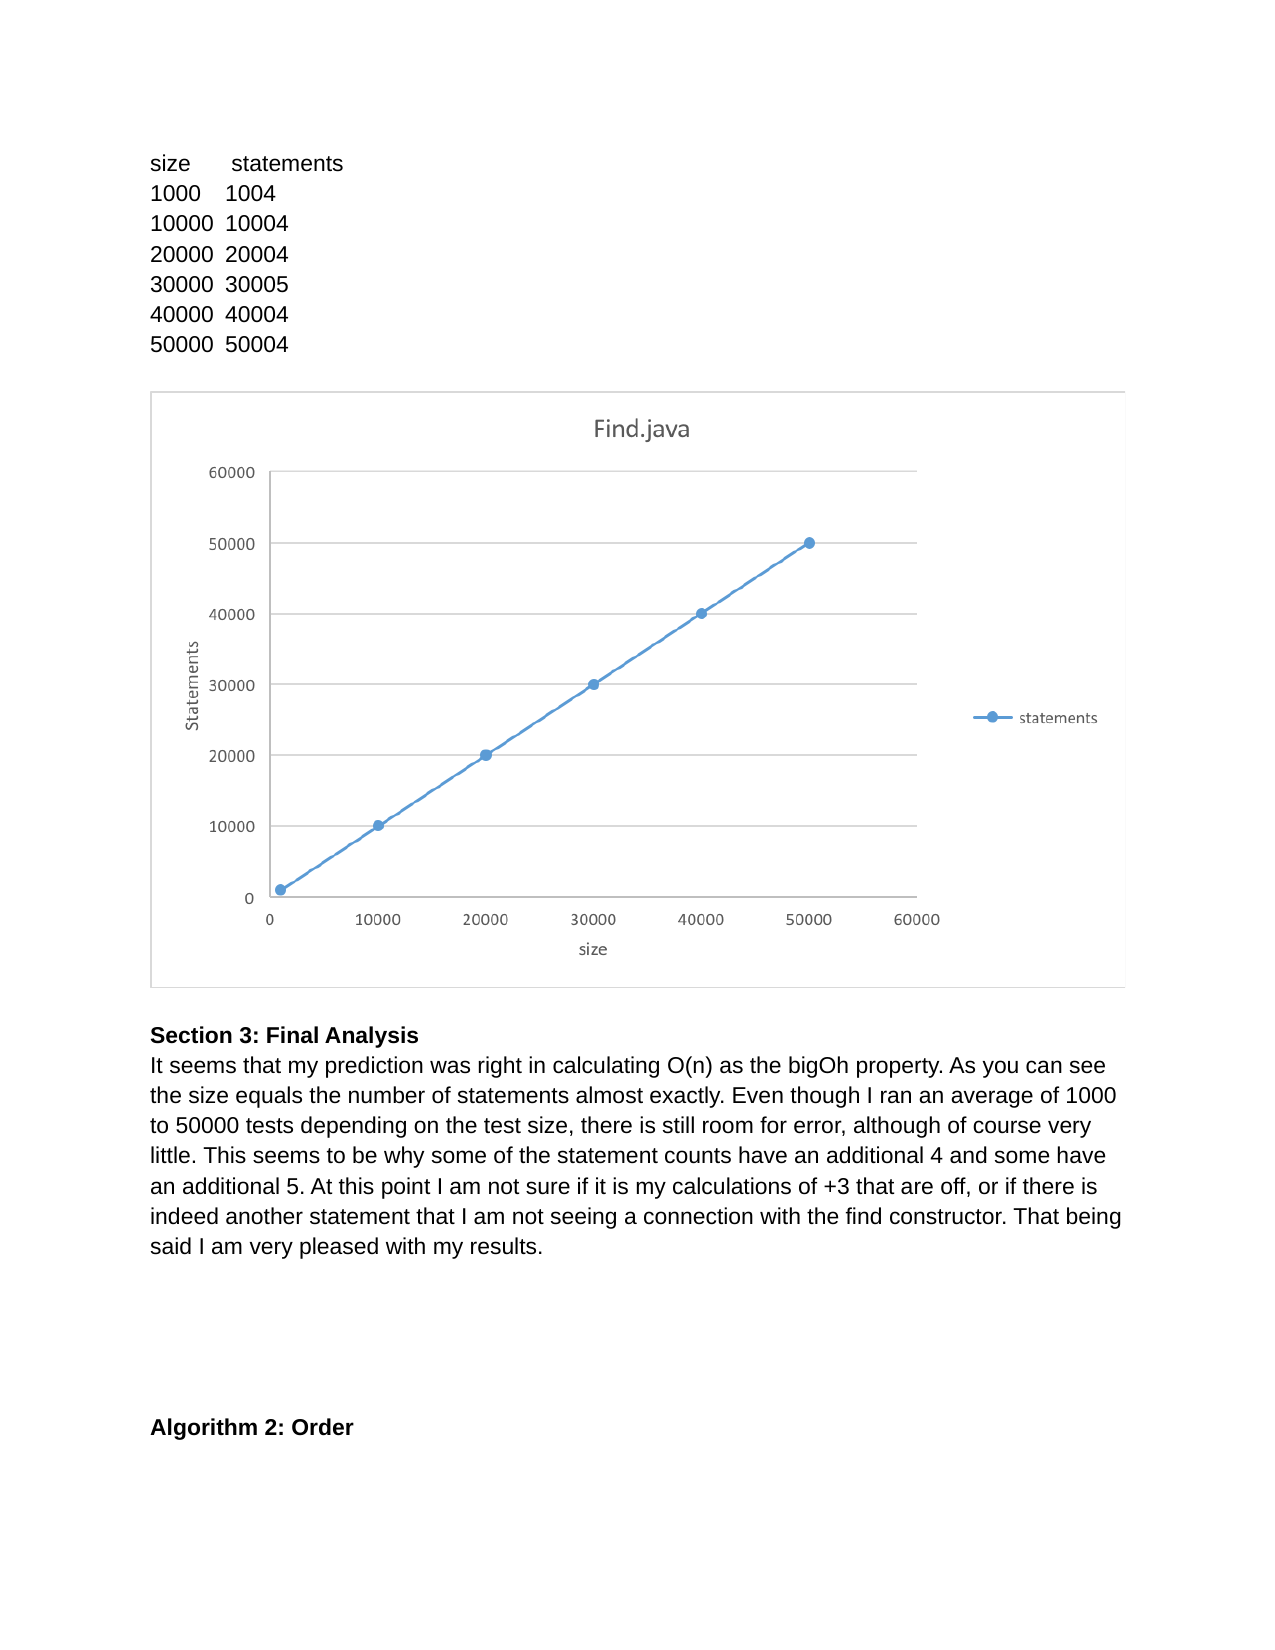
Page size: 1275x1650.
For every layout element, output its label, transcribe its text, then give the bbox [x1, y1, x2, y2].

text 50000 50004 [150, 331, 1125, 358]
text size statements [150, 150, 1125, 176]
text Section 3: Final Analysis [150, 1022, 1125, 1048]
text 10000 10004 [150, 210, 1125, 237]
text 30000 30005 [150, 271, 1125, 297]
text Algorithm 2: Order [150, 1414, 1125, 1441]
text 20000 20004 [150, 241, 1125, 267]
picture [150, 391, 1125, 988]
text 40000 40004 [150, 301, 1125, 327]
text 1000 1004 [150, 180, 1125, 207]
text It seems that my prediction was right in calculating O(n) as the bigOh property. As you can see the size equals the number of statements almost exactly. Even though I ran an average of 1000 to 50000 tests depending on the test size, there is still room for error, although of course very little. This seems to be why some of the statement counts have an additional 4 and some have an additional 5. At this point I am not sure if it is my calculations of +3 that are off, or if there is indeed another statement that I am not seeing a connection with the find constructor. That being said I am very pleased with my results. [150, 1052, 1125, 1259]
